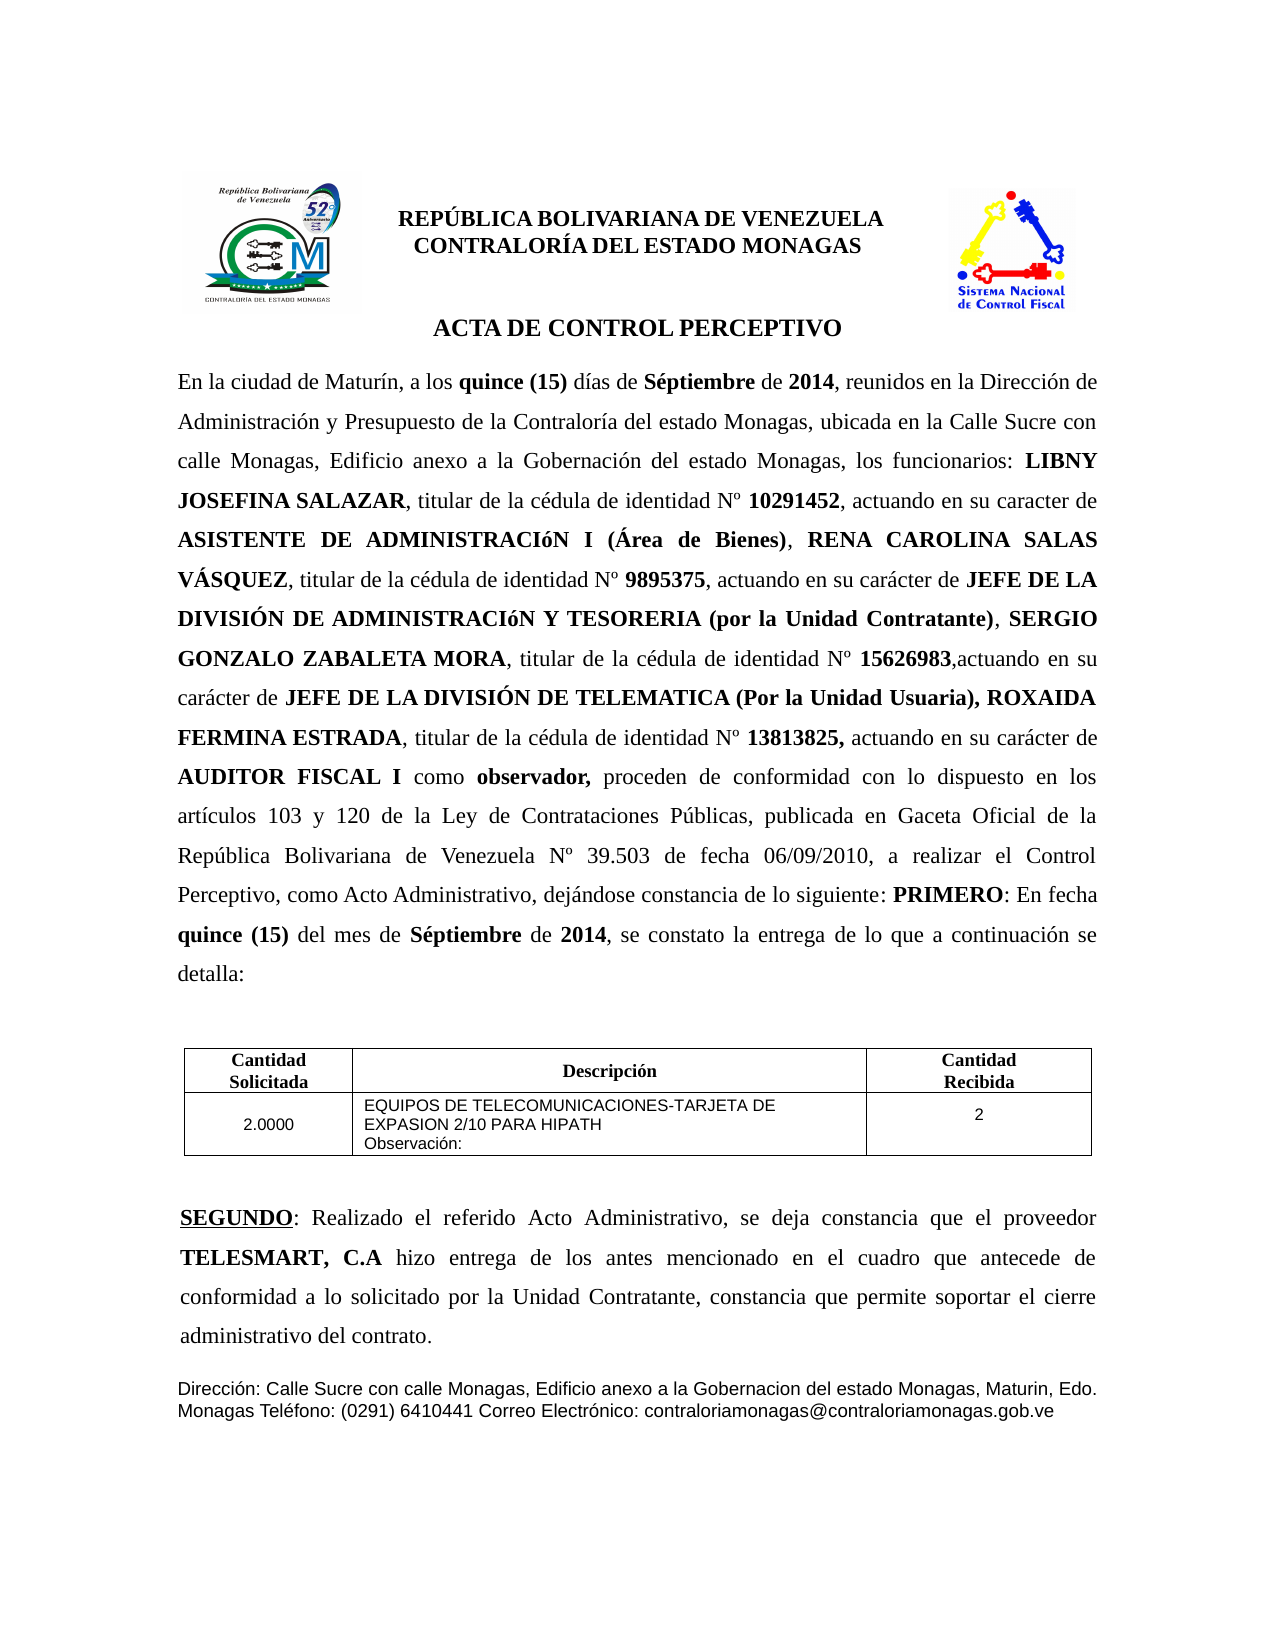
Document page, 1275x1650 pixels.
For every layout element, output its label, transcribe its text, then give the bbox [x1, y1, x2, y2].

text SEGUNDO: Realizado el referido Acto Administrativo, se deja constancia que el proveedor TELESMART, C.A hizo entrega de los antes mencionado en el cuadro que antecede de conformidad a lo solicitado por la Unidad Contratante, constancia que permite soportar el cierre administrativo del contrato. [180, 1204, 1098, 1349]
text ACTA DE CONTROL PERCEPTIVO [177, 313, 1098, 342]
table_cell 2.0000 [185, 1093, 352, 1155]
text En la ciudad de Maturín, a los quince (15) días de Séptiembre de 2014, reunidos en la Dirección de Administración y Presupuesto de la Contraloría del estado Monagas, ubicada en la Calle Sucre con calle Monagas, Edificio anexo a la Gobernación del estado Monagas, los funcionarios: LIBNY JOSEFINA SALAZAR, titular de la cédula de identidad Nº 10291452, actuando en su caracter de ASISTENTE DE ADMINISTRACIóN I (Área de Bienes), RENA CAROLINA SALAS VÁSQUEZ, titular de la cédula de identidad Nº 9895375, actuando en su carácter de JEFE DE LA DIVISIÓN DE ADMINISTRACIóN Y TESORERIA (por la Unidad Contratante), SERGIO GONZALO ZABALETA MORA, titular de la cédula de identidad Nº 15626983,actuando en su carácter de JEFE DE LA DIVISIÓN DE TELEMATICA (Por la Unidad Usuaria), ROXAIDA FERMINA ESTRADA, titular de la cédula de identidad Nº 13813825, actuando en su carácter de AUDITOR FISCAL I como observador, proceden de conformidad con lo dispuesto en los artículos 103 y 120 de la Ley de Contrataciones Públicas, publicada en Gaceta Oficial de la República Bolivariana de Venezuela Nº 39.503 de fecha 06/09/2010, a realizar el Control Perceptivo, como Acto Administrativo, dejándose constancia de lo siguiente: PRIMERO: En fecha quince (15) del mes de Séptiembre de 2014, se constato la entrega de lo que a continuación se detalla: [177, 368, 1098, 987]
table_header Cantidad Recibida [867, 1049, 1091, 1092]
table_header Cantidad Solicitada [185, 1049, 352, 1092]
table_cell 2 [867, 1093, 1091, 1155]
picture [182, 171, 363, 314]
picture [948, 188, 1076, 312]
table_cell EQUIPOS DE TELECOMUNICACIONES-TARJETA DE EXPASION 2/10 PARA HIPATH Observación: [353, 1093, 866, 1155]
table_header Descripción [353, 1049, 866, 1092]
